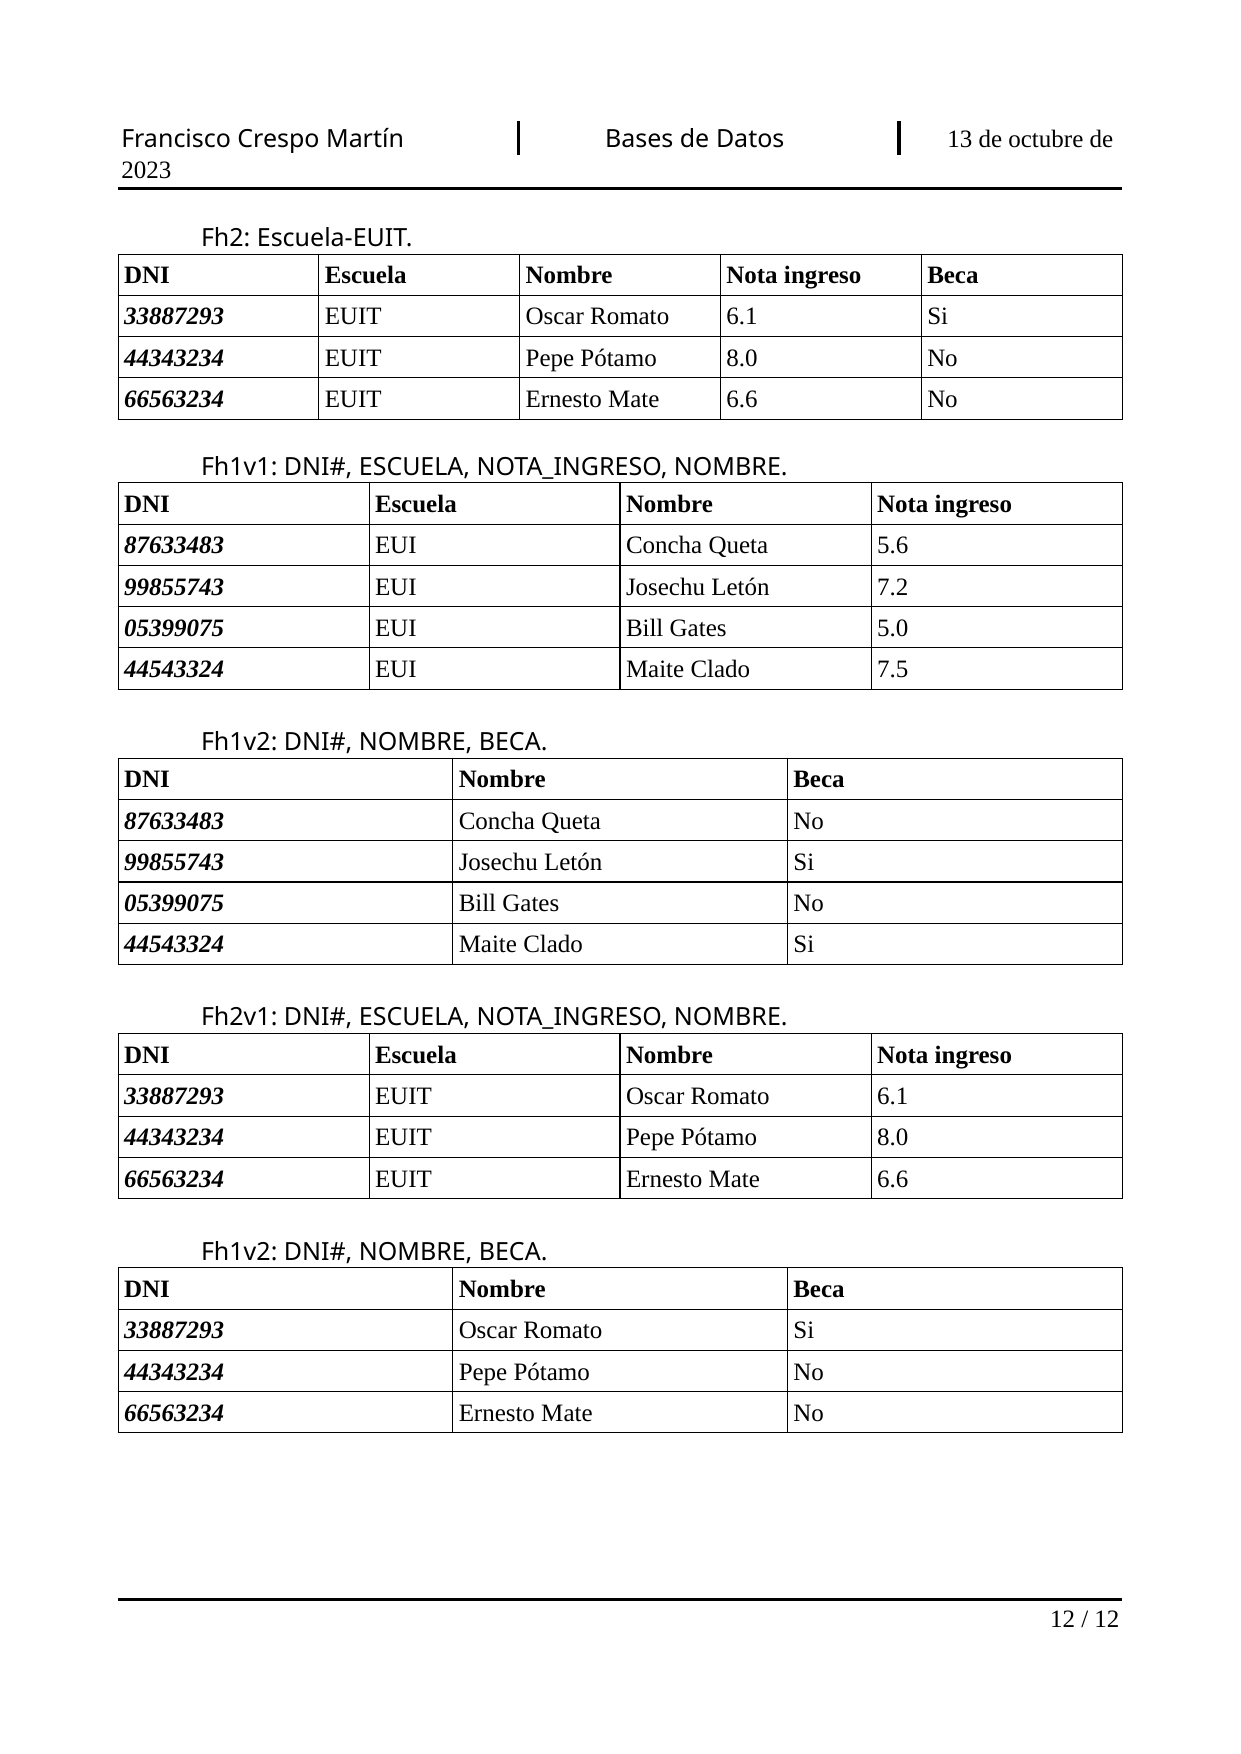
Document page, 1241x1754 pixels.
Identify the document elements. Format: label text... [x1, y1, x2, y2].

table_header Nota ingreso [872, 483, 1122, 523]
table_cell Oscar Romato [453, 1310, 787, 1350]
table_header DNI [119, 1034, 369, 1074]
table_cell No [788, 800, 1122, 840]
subtitle Fh1v2: DNI#, NOMBRE, BECA. [201, 724, 1122, 758]
table_header DNI [119, 255, 318, 295]
table_cell 99855743 [119, 841, 452, 881]
table_cell 44343234 [119, 1351, 452, 1391]
table_cell 87633483 [119, 800, 452, 840]
table_cell Ernesto Mate [453, 1392, 787, 1432]
subtitle Fh1v2: DNI#, NOMBRE, BECA. [201, 1233, 1122, 1267]
table_cell Bill Gates [453, 883, 787, 923]
table_cell EUI [370, 525, 619, 565]
table_header DNI [119, 483, 369, 523]
table_header Nombre [453, 1268, 787, 1308]
table_cell Pepe Pótamo [621, 1117, 871, 1157]
table_cell No [788, 1392, 1122, 1432]
subtitle Fh2: Escuela-EUIT. [201, 219, 1122, 253]
table_cell Ernesto Mate [520, 378, 720, 418]
table_cell 5.6 [872, 525, 1122, 565]
table_header Escuela [370, 483, 619, 523]
table_cell 7.2 [872, 566, 1122, 606]
table_header Nombre [621, 1034, 871, 1074]
table_cell Pepe Pótamo [520, 337, 720, 377]
table_cell No [922, 378, 1122, 418]
table_cell 87633483 [119, 525, 369, 565]
subtitle Fh2v1: DNI#, ESCUELA, NOTA_INGRESO, NOMBRE. [201, 999, 1122, 1033]
table_header Nombre [520, 255, 720, 295]
table_header Escuela [370, 1034, 619, 1074]
table_cell 8.0 [721, 337, 921, 377]
table_header Nombre [453, 759, 787, 799]
table_cell 6.6 [721, 378, 921, 418]
table_cell 44343234 [119, 1117, 369, 1157]
table_cell No [922, 337, 1122, 377]
table_cell EUI [370, 566, 619, 606]
table_cell 44543324 [119, 648, 369, 688]
table_cell Concha Queta [621, 525, 871, 565]
table_header Escuela [319, 255, 519, 295]
table_cell 44543324 [119, 924, 452, 964]
table_header Beca [922, 255, 1122, 295]
table_cell EUIT [319, 337, 519, 377]
table_cell 66563234 [119, 1392, 452, 1432]
table_cell Josechu Letón [453, 841, 787, 881]
table_cell 66563234 [119, 378, 318, 418]
table_cell EUI [370, 648, 619, 688]
table_cell EUIT [319, 296, 519, 336]
subtitle Fh1v1: DNI#, ESCUELA, NOTA_INGRESO, NOMBRE. [201, 448, 1122, 482]
table_cell Josechu Letón [621, 566, 871, 606]
table_cell 05399075 [119, 883, 452, 923]
table_header DNI [119, 1268, 452, 1308]
table_cell Oscar Romato [621, 1075, 871, 1116]
table_cell 66563234 [119, 1158, 369, 1198]
table_cell 99855743 [119, 566, 369, 606]
table_cell 44343234 [119, 337, 318, 377]
table_cell 33887293 [119, 1075, 369, 1116]
table_cell 33887293 [119, 1310, 452, 1350]
table_cell No [788, 1351, 1122, 1391]
table_cell 33887293 [119, 296, 318, 336]
table_cell 6.1 [721, 296, 921, 336]
table_header Beca [788, 759, 1122, 799]
table_cell 8.0 [872, 1117, 1122, 1157]
table_cell 6.6 [872, 1158, 1122, 1198]
table_cell 05399075 [119, 607, 369, 647]
table_cell Oscar Romato [520, 296, 720, 336]
table_cell No [788, 883, 1122, 923]
table_cell EUI [370, 607, 619, 647]
table_cell EUIT [370, 1075, 619, 1116]
table_cell EUIT [370, 1117, 619, 1157]
table_cell EUIT [319, 378, 519, 418]
table_cell Si [788, 1310, 1122, 1350]
table_cell 5.0 [872, 607, 1122, 647]
table_header Nota ingreso [721, 255, 921, 295]
table_cell Si [922, 296, 1122, 336]
table_header Nota ingreso [872, 1034, 1122, 1074]
table_header DNI [119, 759, 452, 799]
table_cell Si [788, 924, 1122, 964]
table_cell EUIT [370, 1158, 619, 1198]
table_cell Si [788, 841, 1122, 881]
table_header Beca [788, 1268, 1122, 1308]
table_cell Ernesto Mate [621, 1158, 871, 1198]
table_cell Maite Clado [621, 648, 871, 688]
table_cell 7.5 [872, 648, 1122, 688]
table_cell Concha Queta [453, 800, 787, 840]
table_cell 6.1 [872, 1075, 1122, 1116]
table_cell Pepe Pótamo [453, 1351, 787, 1391]
table_cell Bill Gates [621, 607, 871, 647]
table_header Nombre [621, 483, 871, 523]
table_cell Maite Clado [453, 924, 787, 964]
